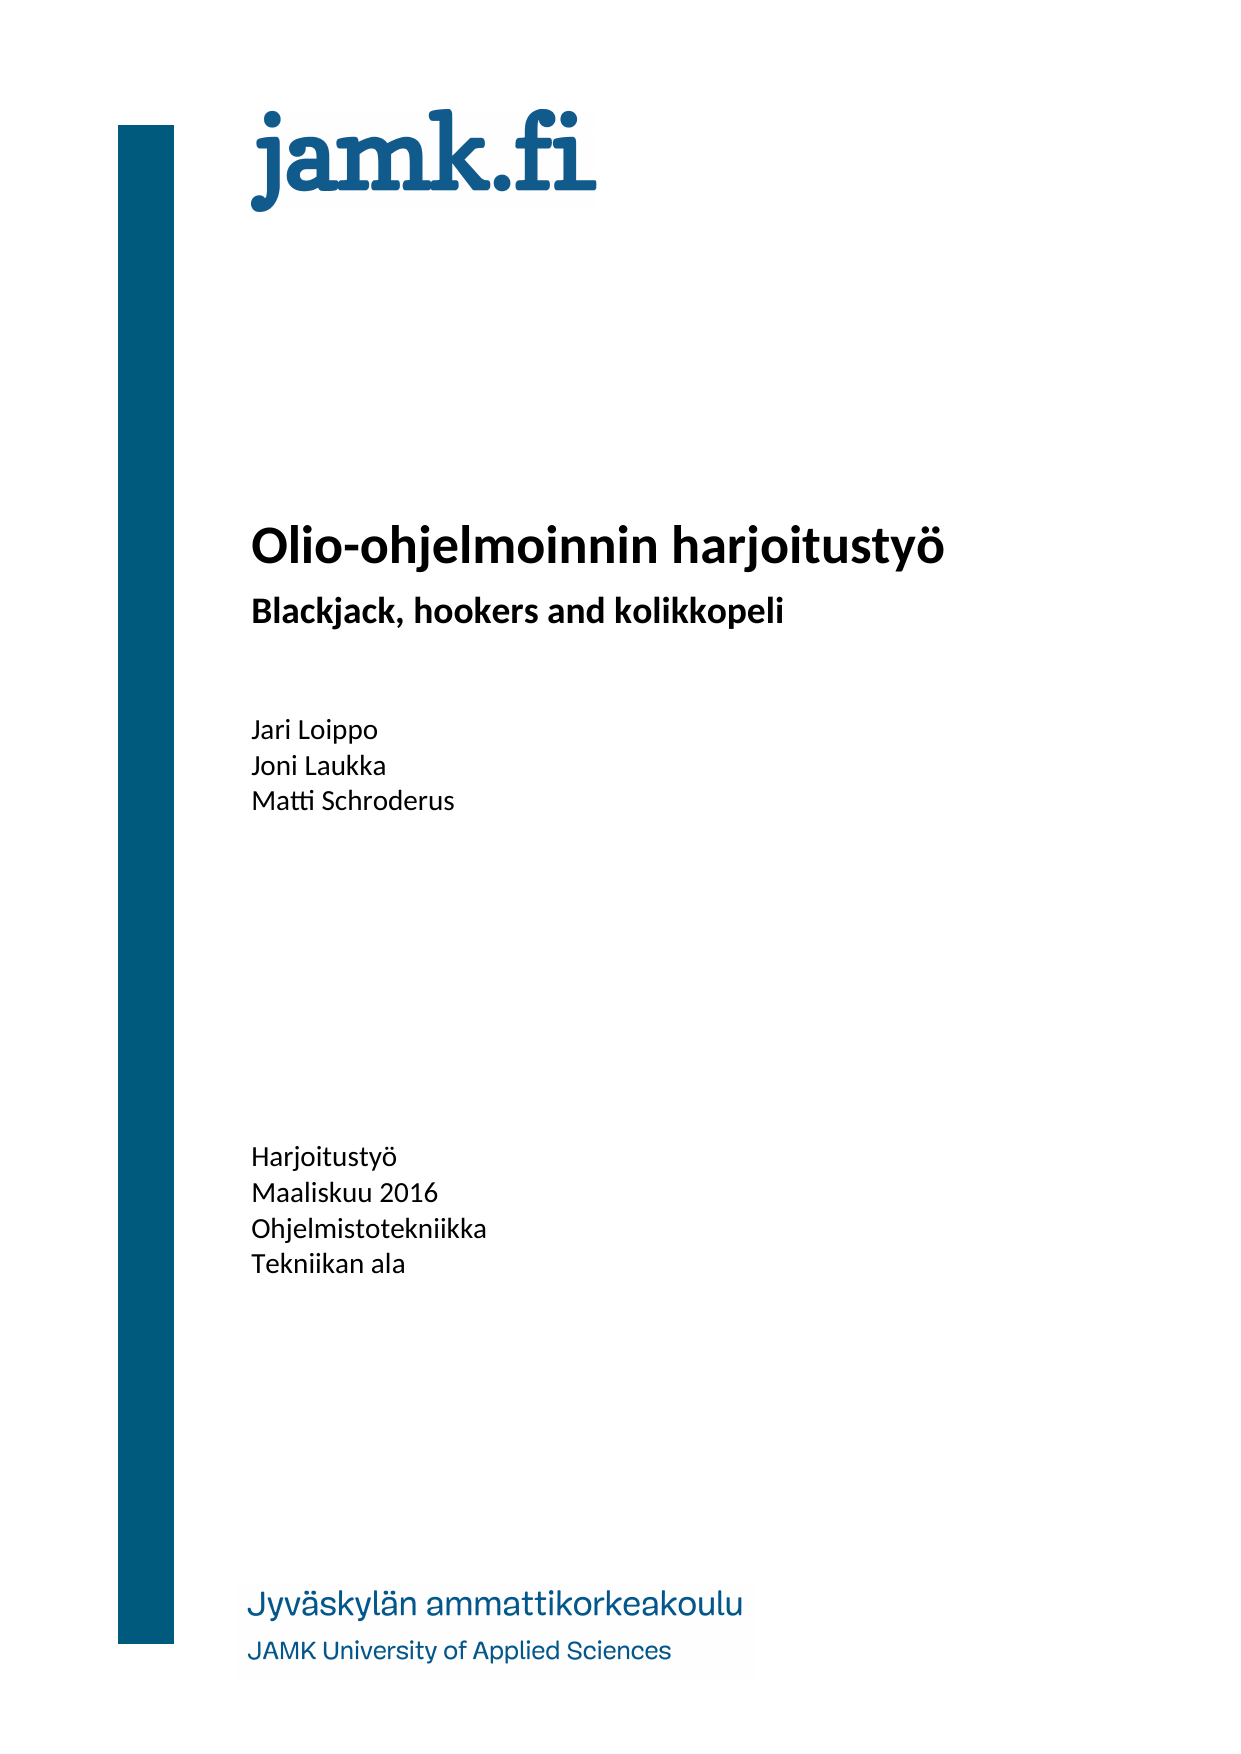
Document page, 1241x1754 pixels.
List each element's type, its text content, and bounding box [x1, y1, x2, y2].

text Matti Schroderus [251, 782, 1122, 818]
text Maaliskuu 2016 [251, 1174, 1122, 1210]
text Tekniikan ala [251, 1245, 1122, 1281]
text Ohjelmistotekniikka [251, 1210, 1122, 1245]
text Harjoitustyö [251, 1138, 1122, 1174]
text Blackjack, hookers and kolikkopeli [251, 587, 1122, 633]
text Joni Laukka [251, 747, 1122, 782]
text Olio-ohjelmoinnin harjoitustyö [251, 511, 1122, 577]
text Jari Loippo [251, 711, 1122, 747]
